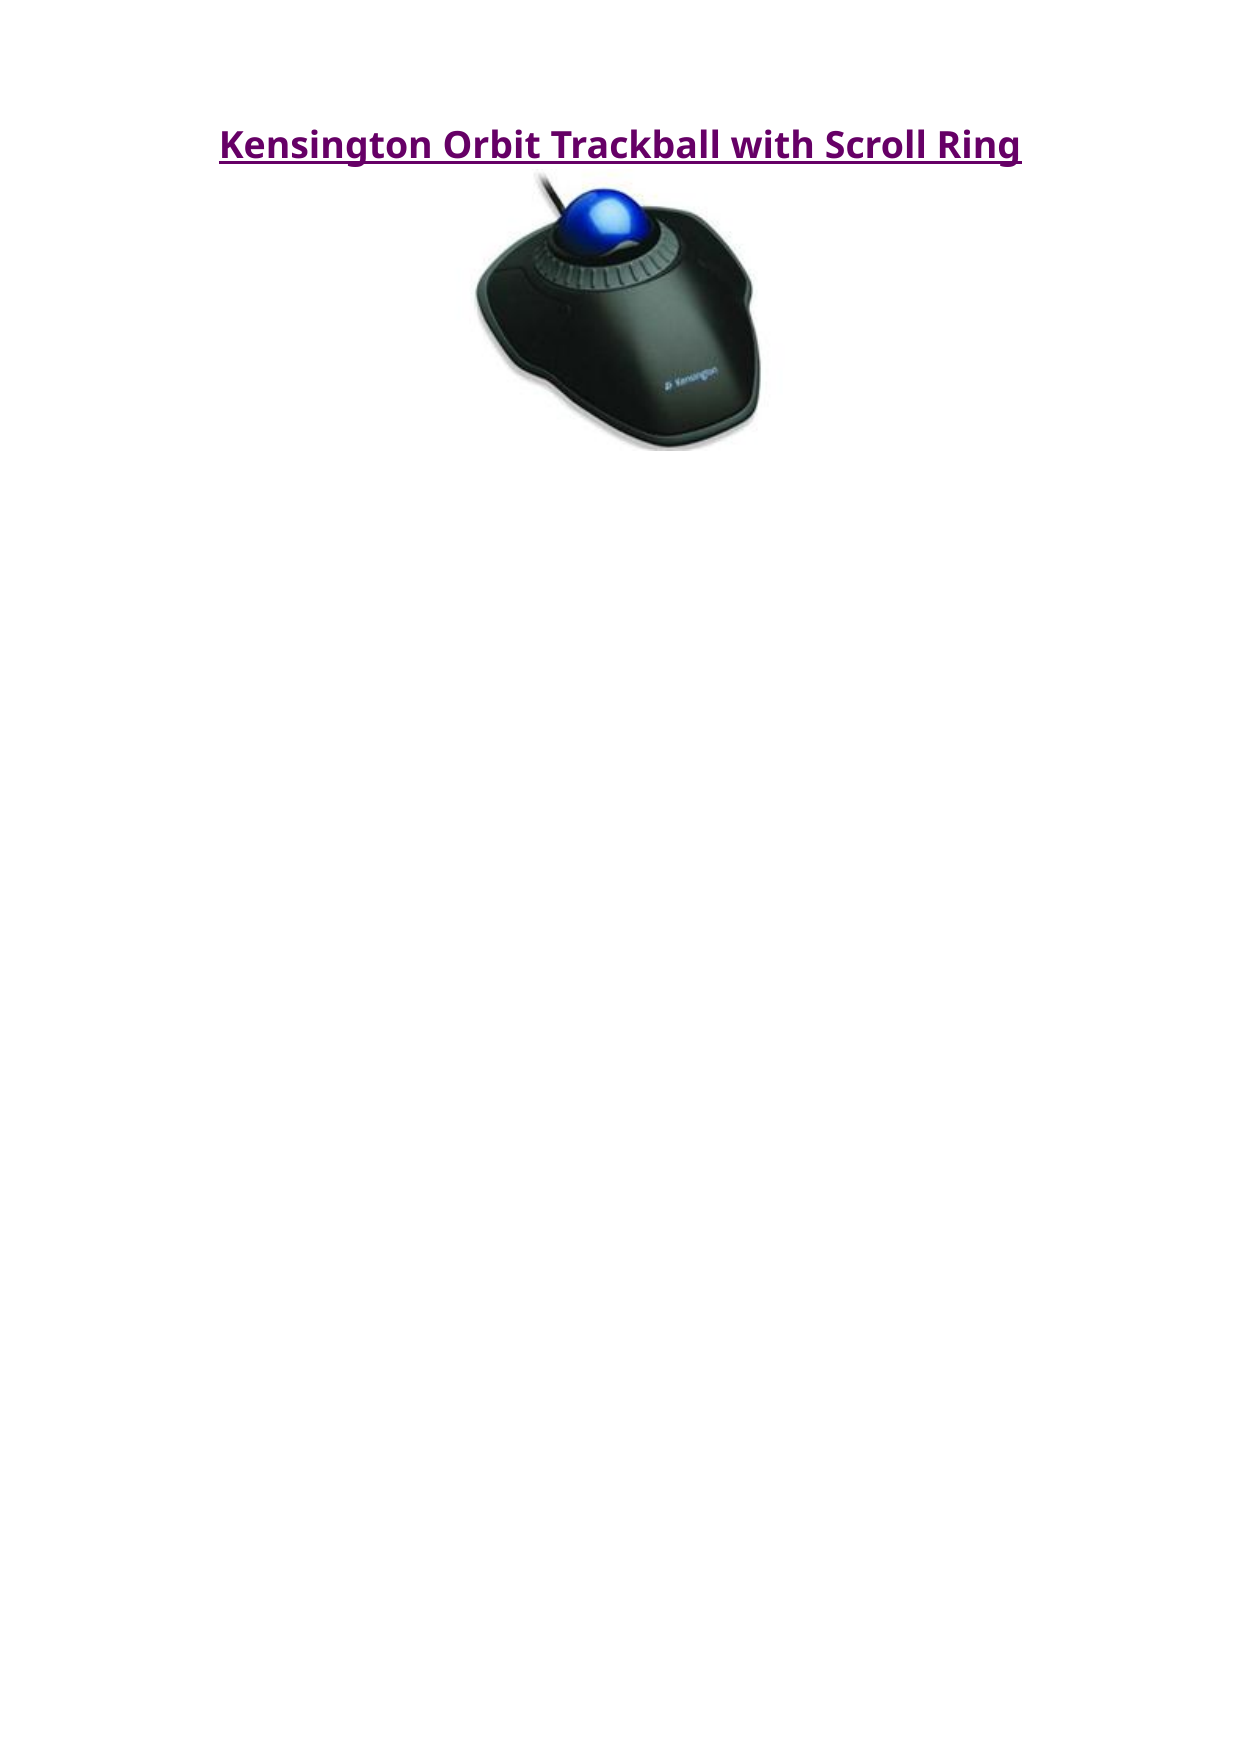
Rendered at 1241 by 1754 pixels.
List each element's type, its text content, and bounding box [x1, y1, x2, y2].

subtitle Kensington Orbit Trackball with Scroll Ring [118, 118, 1122, 169]
picture [432, 169, 808, 451]
